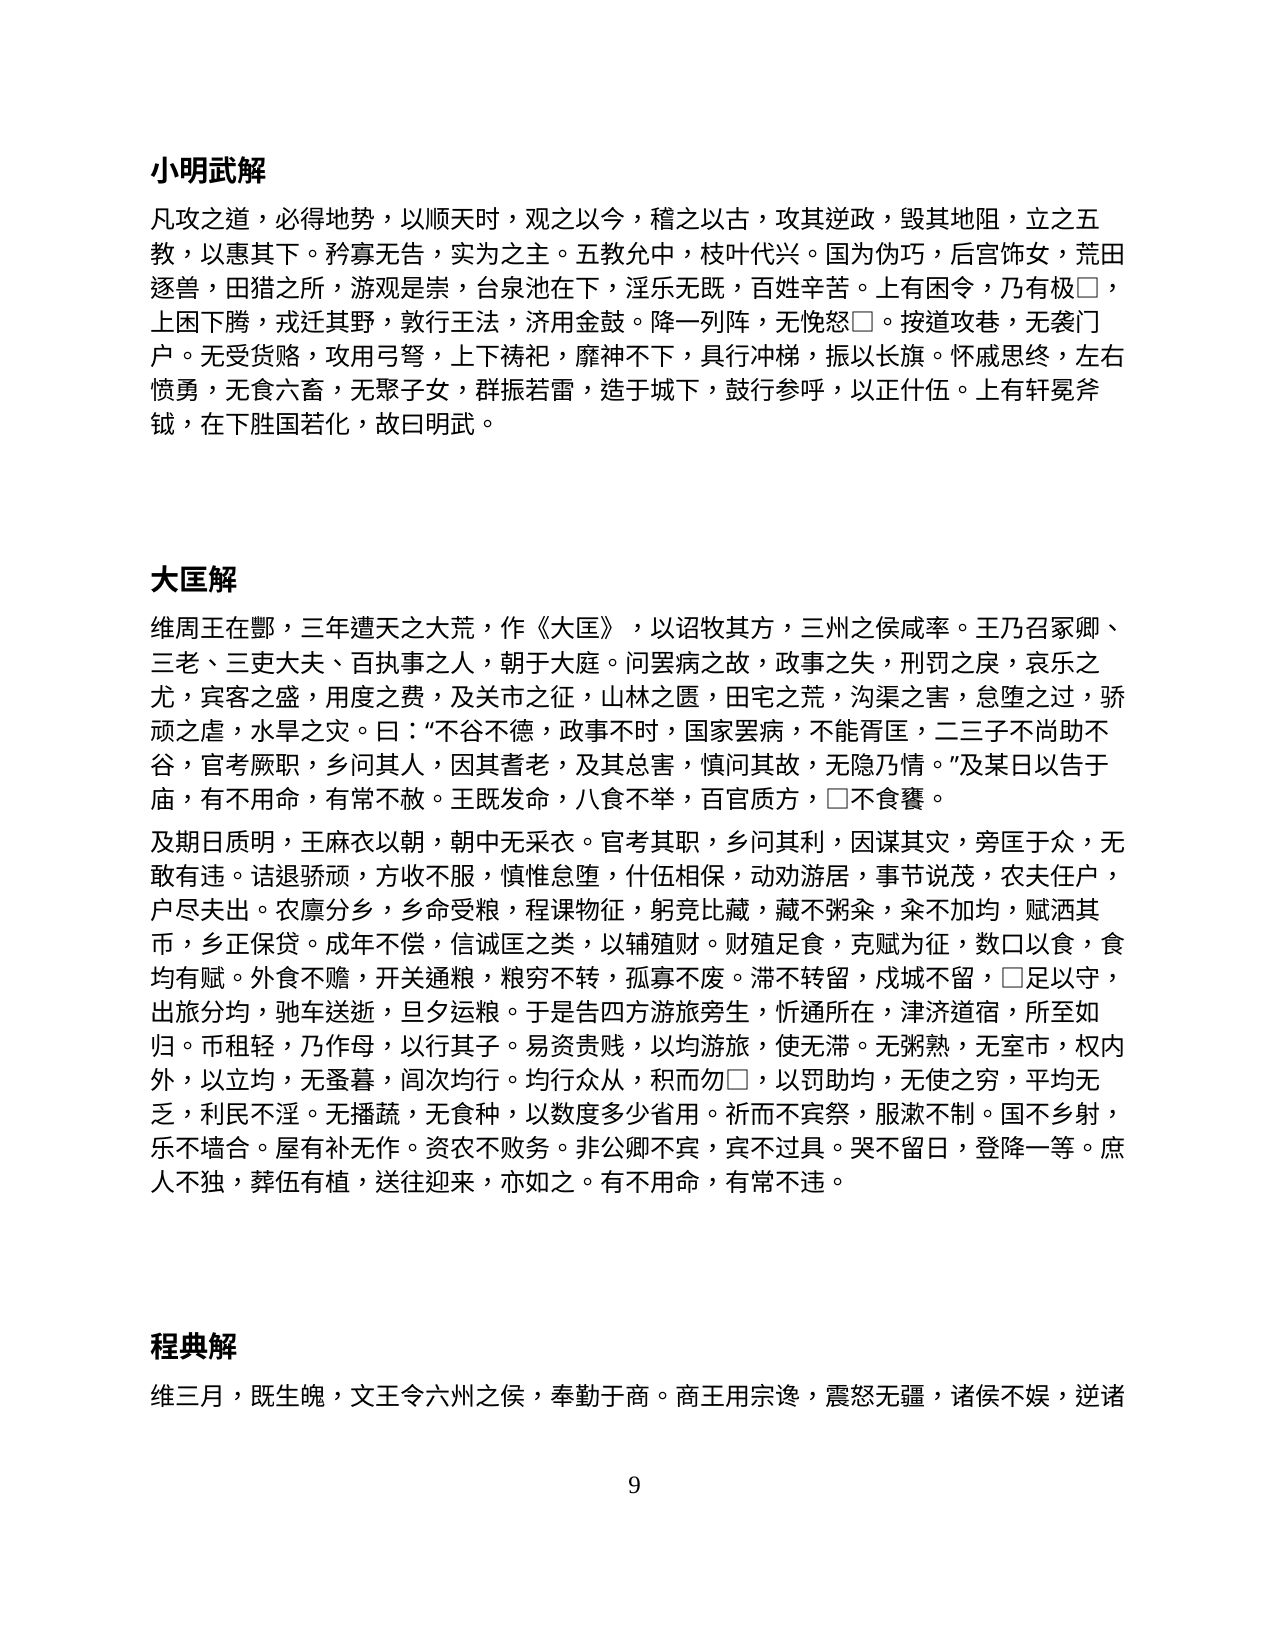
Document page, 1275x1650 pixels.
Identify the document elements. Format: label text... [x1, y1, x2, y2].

text 维周王在酆，三年遭天之大荒，作《大匡》，以诏牧其方，三州之侯咸率。王乃召冢卿、三老、三吏大夫、百执事之人，朝于大庭。问罢病之故，政事之失，刑罚之戾，哀乐之尤，宾客之盛，用度之费，及关市之征，山林之匮，田宅之荒，沟渠之害，怠堕之过，骄顽之虐，水旱之灾。曰：“不谷不德，政事不时，国家罢病，不能胥匡，二三子不尚助不谷，官考厥职，乡问其人，因其耆老，及其总害，慎问其故，无隐乃情。”及某日以告于庙，有不用命，有常不赦。王既发命，八食不举，百官质方，□不食饔。 [150, 611, 1125, 816]
text 凡攻之道，必得地势，以顺天时，观之以今，稽之以古，攻其逆政，毁其地阻，立之五教，以惠其下。矜寡无告，实为之主。五教允中，枝叶代兴。国为伪巧，后宫饰女，荒田逐兽，田猎之所，游观是崇，台泉池在下，淫乐无既，百姓辛苦。上有困令，乃有极□，上困下腾，戎迁其野，敦行王法，济用金鼓。降一列阵，无悗怒□。按道攻巷，无袭门户。无受货赂，攻用弓弩，上下祷祀，靡神不下，具行冲梯，振以长旗。怀戚思终，左右愤勇，无食六畜，无聚子女，群振若雷，造于城下，鼓行参呼，以正什伍。上有轩冕斧钺，在下胜国若化，故曰明武。 [150, 202, 1125, 441]
subtitle 大匡解 [150, 559, 1125, 599]
subtitle 程典解 [150, 1326, 1125, 1366]
text 及期日质明，王麻衣以朝，朝中无采衣。官考其职，乡问其利，因谋其灾，旁匡于众，无敢有违。诘退骄顽，方收不服，慎惟怠堕，什伍相保，动劝游居，事节说茂，农夫任户，户尽夫出。农廪分乡，乡命受粮，程课物征，躬竞比藏，藏不粥籴，籴不加均，赋洒其币，乡正保贷。成年不偿，信诚匡之类，以辅殖财。财殖足食，克赋为征，数口以食，食均有赋。外食不赡，开关通粮，粮穷不转，孤寡不废。滞不转留，戍城不留，□足以守，出旅分均，驰车送逝，旦夕运粮。于是告四方游旅旁生，忻通所在，津济道宿，所至如归。币租轻，乃作母，以行其子。易资贵贱，以均游旅，使无滞。无粥熟，无室市，权内外，以立均，无蚤暮，闾次均行。均行众从，积而勿□，以罚助均，无使之穷，平均无乏，利民不淫。无播蔬，无食种，以数度多少省用。祈而不宾祭，服漱不制。国不乡射，乐不墙合。屋有补无作。资农不败务。非公卿不宾，宾不过具。哭不留日，登降一等。庶人不独，葬伍有植，送往迎来，亦如之。有不用命，有常不违。 [150, 824, 1125, 1199]
subtitle 小明武解 [150, 150, 1125, 190]
text 维三月，既生魄，文王令六州之侯，奉勤于商。商王用宗谗，震怒无疆，诸侯不娱，逆诸 [150, 1379, 1125, 1413]
